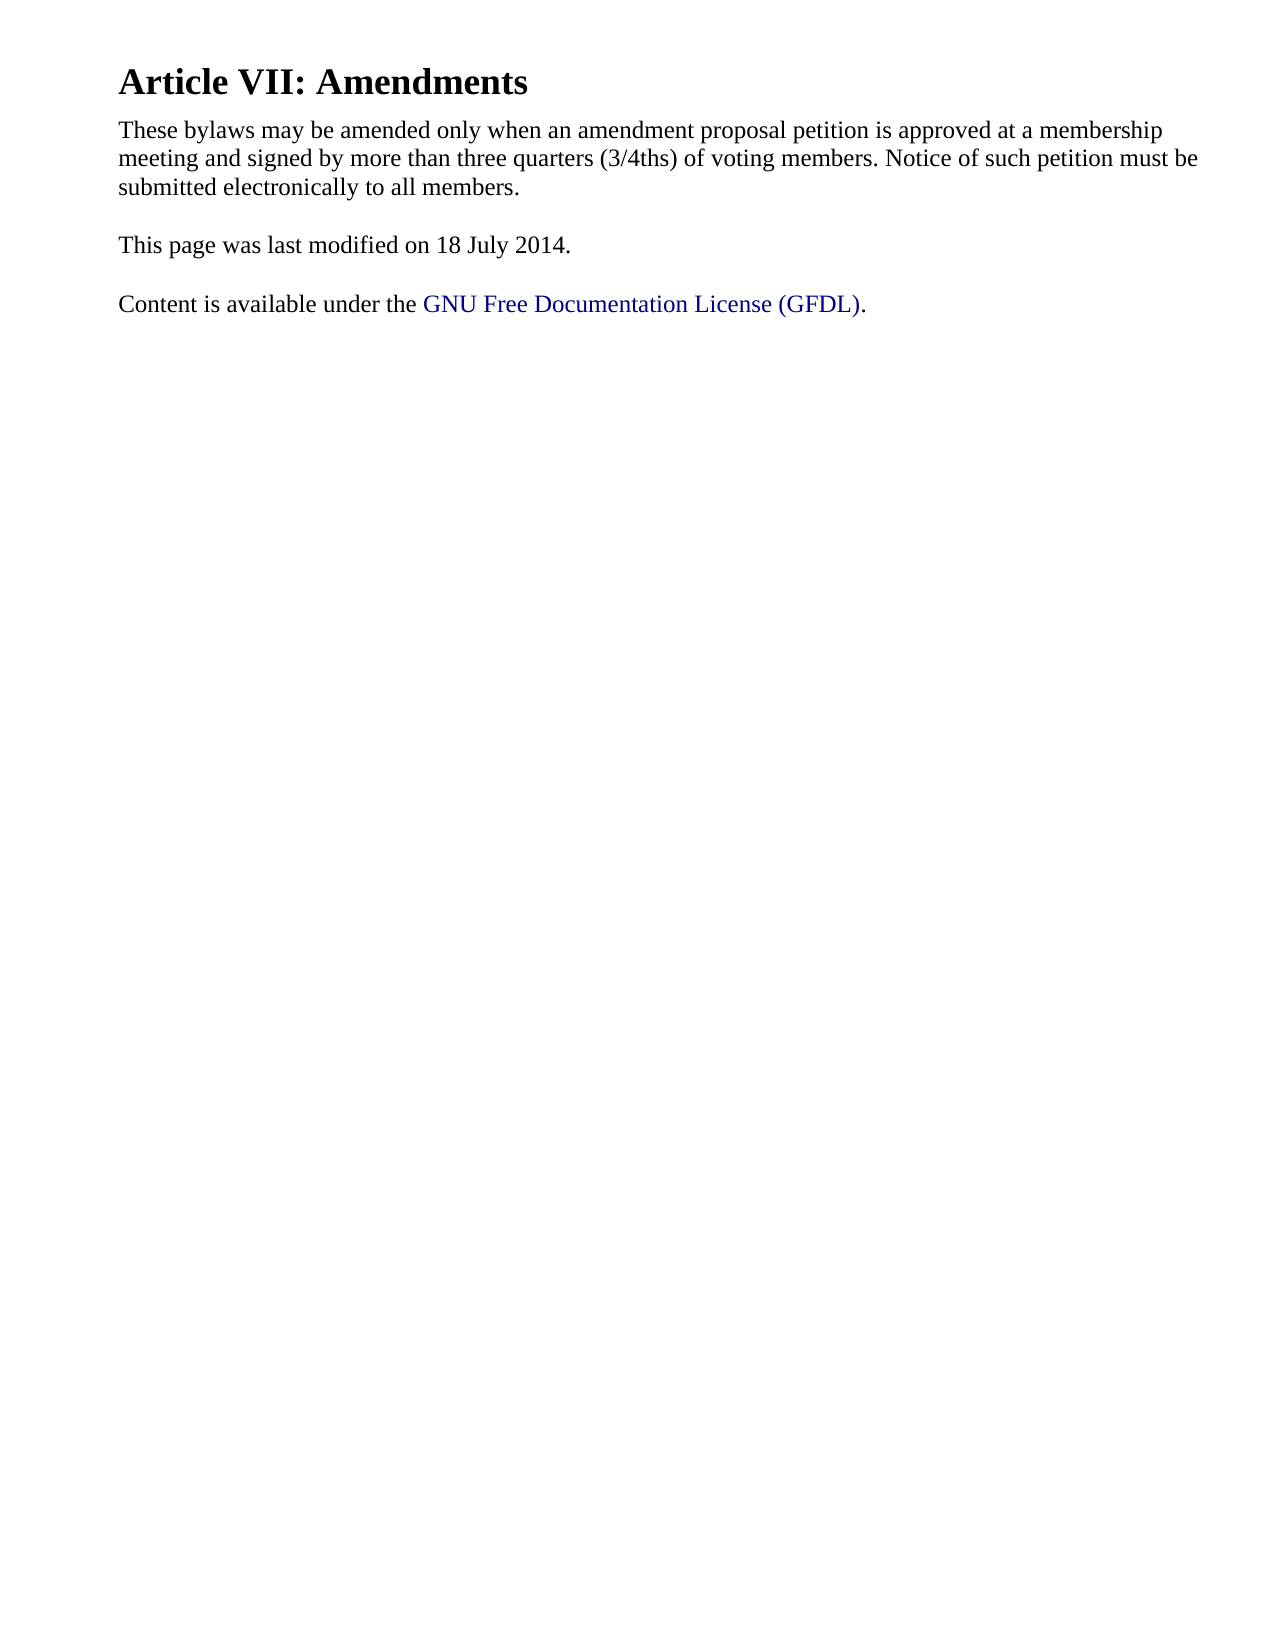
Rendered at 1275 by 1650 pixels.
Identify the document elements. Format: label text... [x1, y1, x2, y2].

text These bylaws may be amended only when an amendment proposal petition is approved at a membership meeting and signed by more than three quarters (3/4ths) of voting members. Notice of such petition must be submitted electronically to all members. [118, 115, 1216, 201]
text Content is available under the GNU Free Documentation License (GFDL). [118, 289, 1216, 317]
text This page was last modified on 18 July 2014. [118, 230, 1216, 259]
subtitle Article VII: Amendments [118, 59, 1216, 102]
